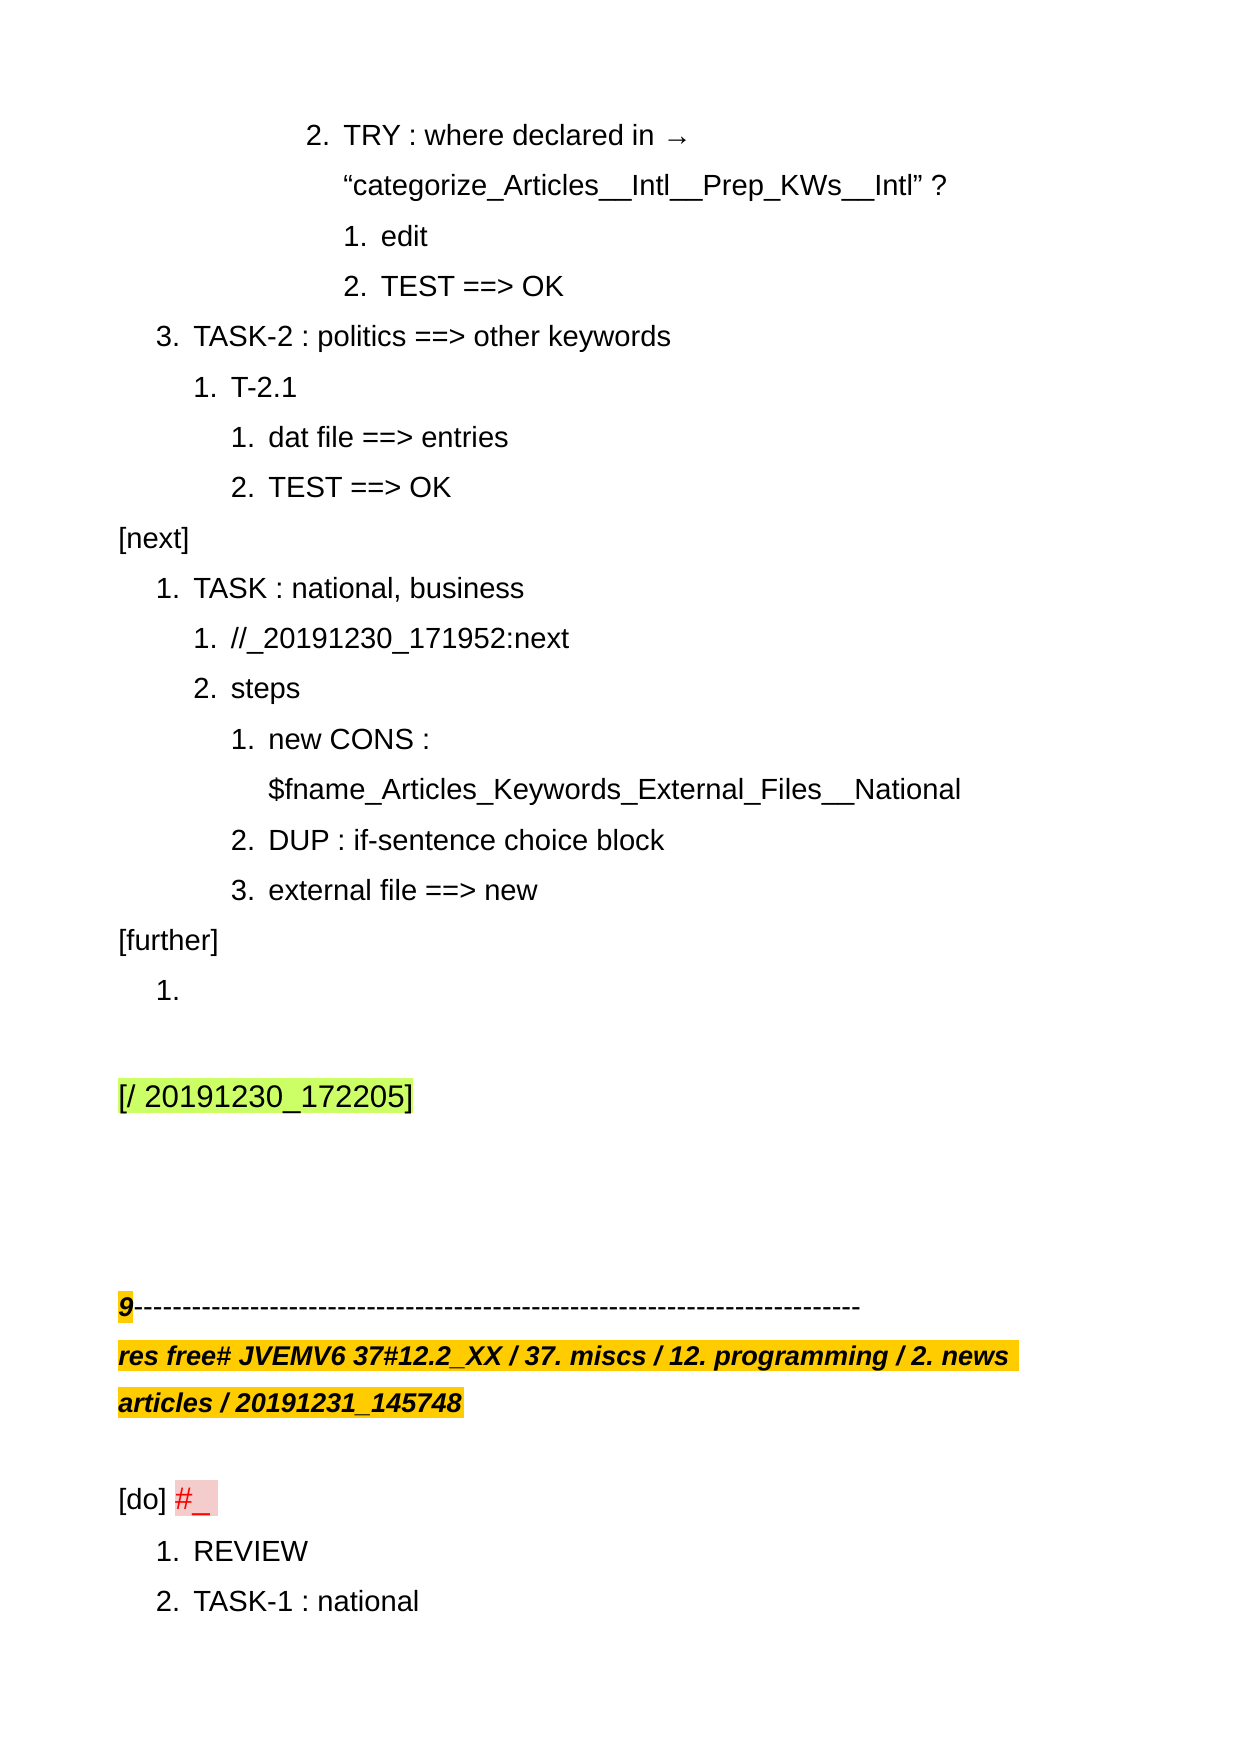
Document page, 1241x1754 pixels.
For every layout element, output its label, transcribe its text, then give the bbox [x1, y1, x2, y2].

text [/ 20191230_172205] [118, 1024, 1122, 1113]
text 9--------------------------------------------------------------------------- [118, 1289, 1122, 1323]
list DUP : if-sentence choice block [231, 822, 1122, 856]
list new CONS : $fname_Articles_Keywords_External_Files__National [231, 722, 1122, 806]
list external file ==> new [231, 873, 1122, 906]
list TASK-1 : national [156, 1584, 1122, 1618]
list //_20191230_171952:next [193, 621, 1122, 655]
list TRY : where declared in → “categorize_Articles__Intl__Prep_KWs__Intl” ? [306, 118, 1122, 202]
text [next] [118, 521, 1122, 554]
list REVIEW [156, 1534, 1122, 1568]
list edit [343, 219, 1122, 252]
text [further] [118, 923, 1122, 957]
list steps [193, 672, 1122, 705]
list dat file ==> entries [231, 420, 1122, 453]
list TASK : national, business [156, 571, 1122, 604]
list TEST ==> OK [343, 269, 1122, 303]
list TASK-2 : politics ==> other keywords [156, 319, 1122, 353]
list T-2.1 [193, 370, 1122, 403]
text [do] #_ [118, 1480, 1122, 1516]
list TEST ==> OK [231, 470, 1122, 504]
text res free# JVEMV6 37#12.2_XX / 37. miscs / 12. programming / 2. news articles / 20191231_145748 [118, 1340, 1122, 1418]
